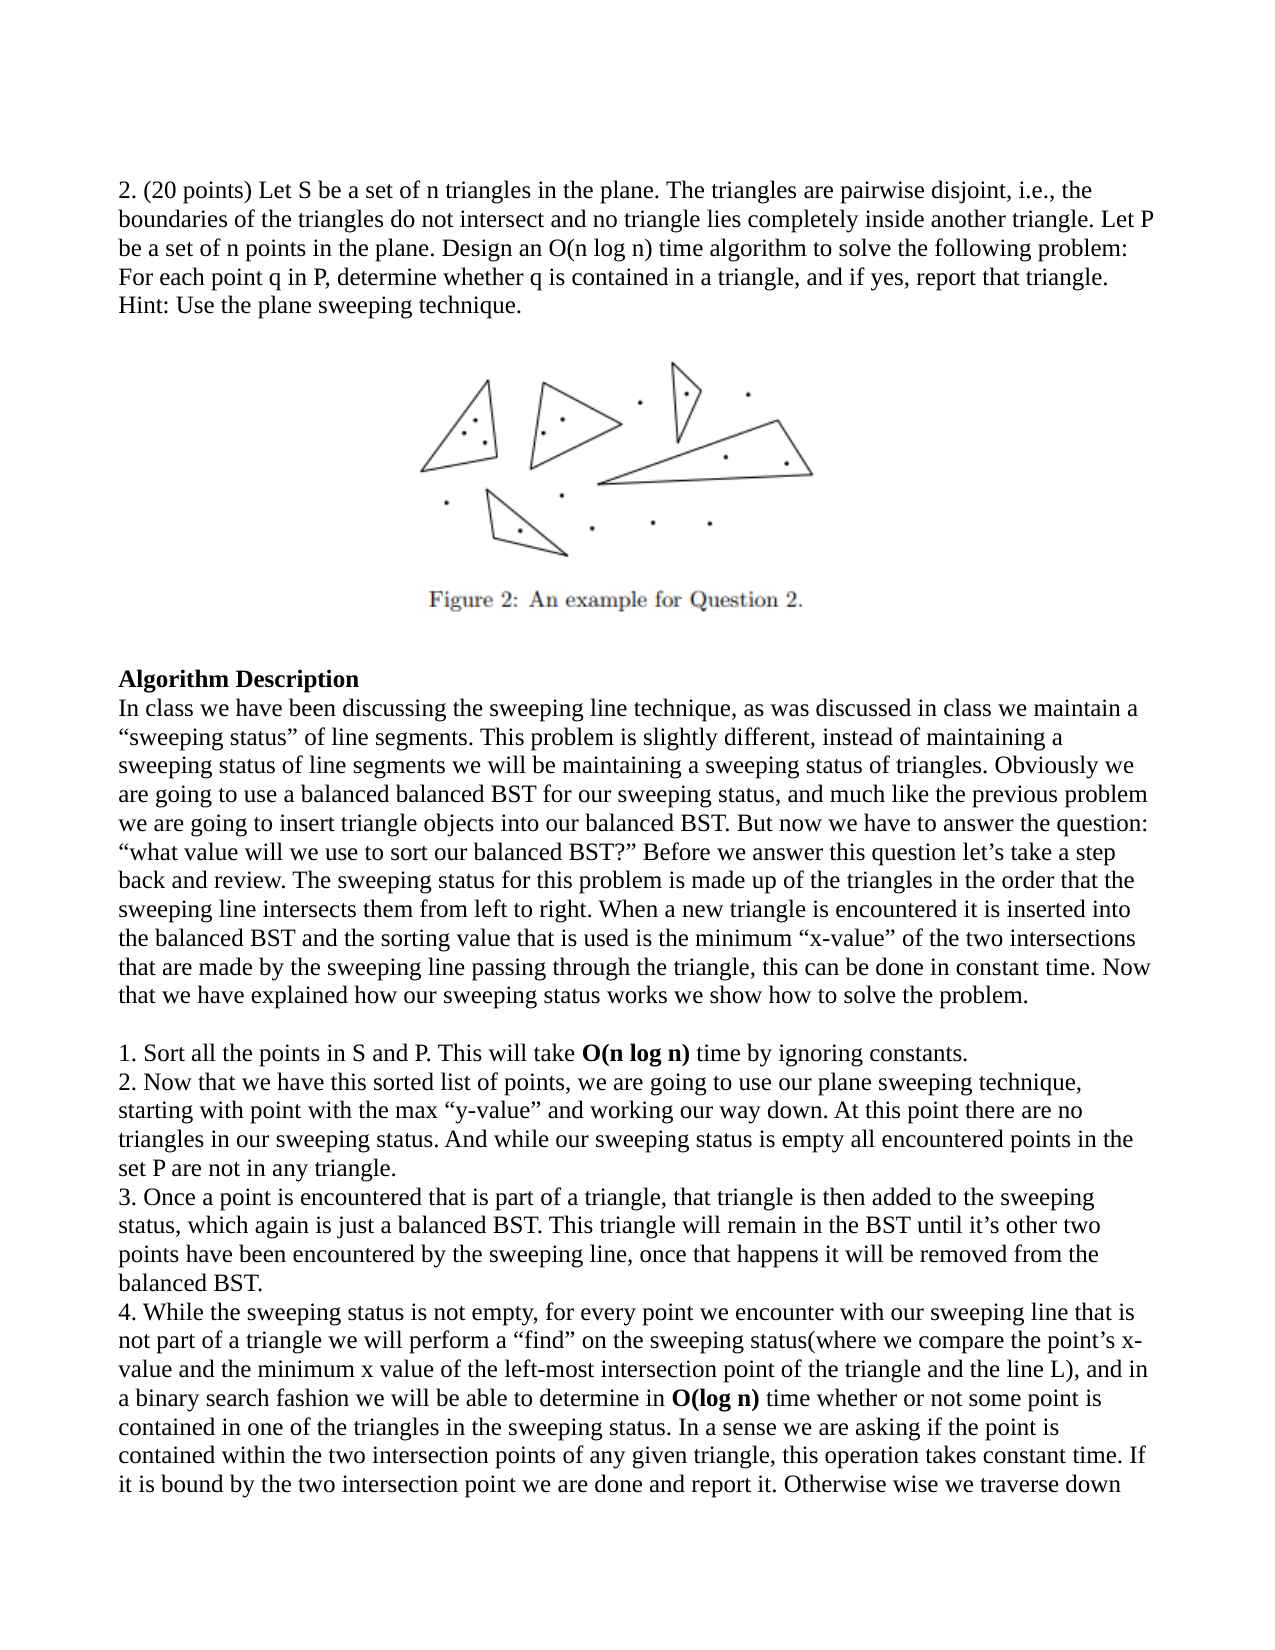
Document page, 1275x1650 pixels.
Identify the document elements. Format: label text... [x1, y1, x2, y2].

text In class we have been discussing the sweeping line technique, as was discussed in class we maintain a “sweeping status” of line segments. This problem is slightly different, instead of maintaining a sweeping status of line segments we will be maintaining a sweeping status of triangles. Obviously we are going to use a balanced balanced BST for our sweeping status, and much like the previous problem we are going to insert triangle objects into our balanced BST. But now we have to answer the question: “what value will we use to sort our balanced BST?” Before we answer this question let’s take a step back and review. The sweeping status for this problem is made up of the triangles in the order that the sweeping line intersects them from left to right. When a new triangle is encountered it is inserted into the balanced BST and the sorting value that is used is the minimum “x-value” of the two intersections that are made by the sweeping line passing through the triangle, this can be done in constant time. Now that we have explained how our sweeping status works we show how to solve the problem. [118, 693, 1157, 1009]
text 3. Once a point is encountered that is part of a triangle, that triangle is then added to the sweeping status, which again is just a balanced BST. This triangle will remain in the BST until it’s other two points have been encountered by the sweeping line, once that happens it will be removed from the balanced BST. [118, 1182, 1157, 1297]
text 2. (20 points) Let S be a set of n triangles in the plane. The triangles are pairwise disjoint, i.e., the boundaries of the triangles do not intersect and no triangle lies completely inside another triangle. Let P be a set of n points in the plane. Design an O(n log n) time algorithm to solve the following problem: For each point q in P, determine whether q is contained in a triangle, and if yes, report that triangle. Hint: Use the plane sweeping technique. [118, 176, 1157, 319]
picture [393, 339, 833, 640]
text 2. Now that we have this sorted list of points, we are going to use our plane sweeping technique, starting with point with the max “y-value” and working our way down. At this point there are no triangles in our sweeping status. And while our sweeping status is empty all encountered points in the set P are not in any triangle. [118, 1067, 1157, 1182]
text Algorithm Description [118, 664, 1157, 693]
text 1. Sort all the points in S and P. This will take O(n log n) time by ignoring constants. [118, 1038, 1157, 1067]
text 4. While the sweeping status is not empty, for every point we encounter with our sweeping line that is not part of a triangle we will perform a “find” on the sweeping status(where we compare the point’s x-value and the minimum x value of the left-most intersection point of the triangle and the line L), and in a binary search fashion we will be able to determine in O(log n) time whether or not some point is contained in one of the triangles in the sweeping status. In a sense we are asking if the point is contained within the two intersection points of any given triangle, this operation takes constant time. If it is bound by the two intersection point we are done and report it. Otherwise wise we traverse down [118, 1297, 1157, 1498]
